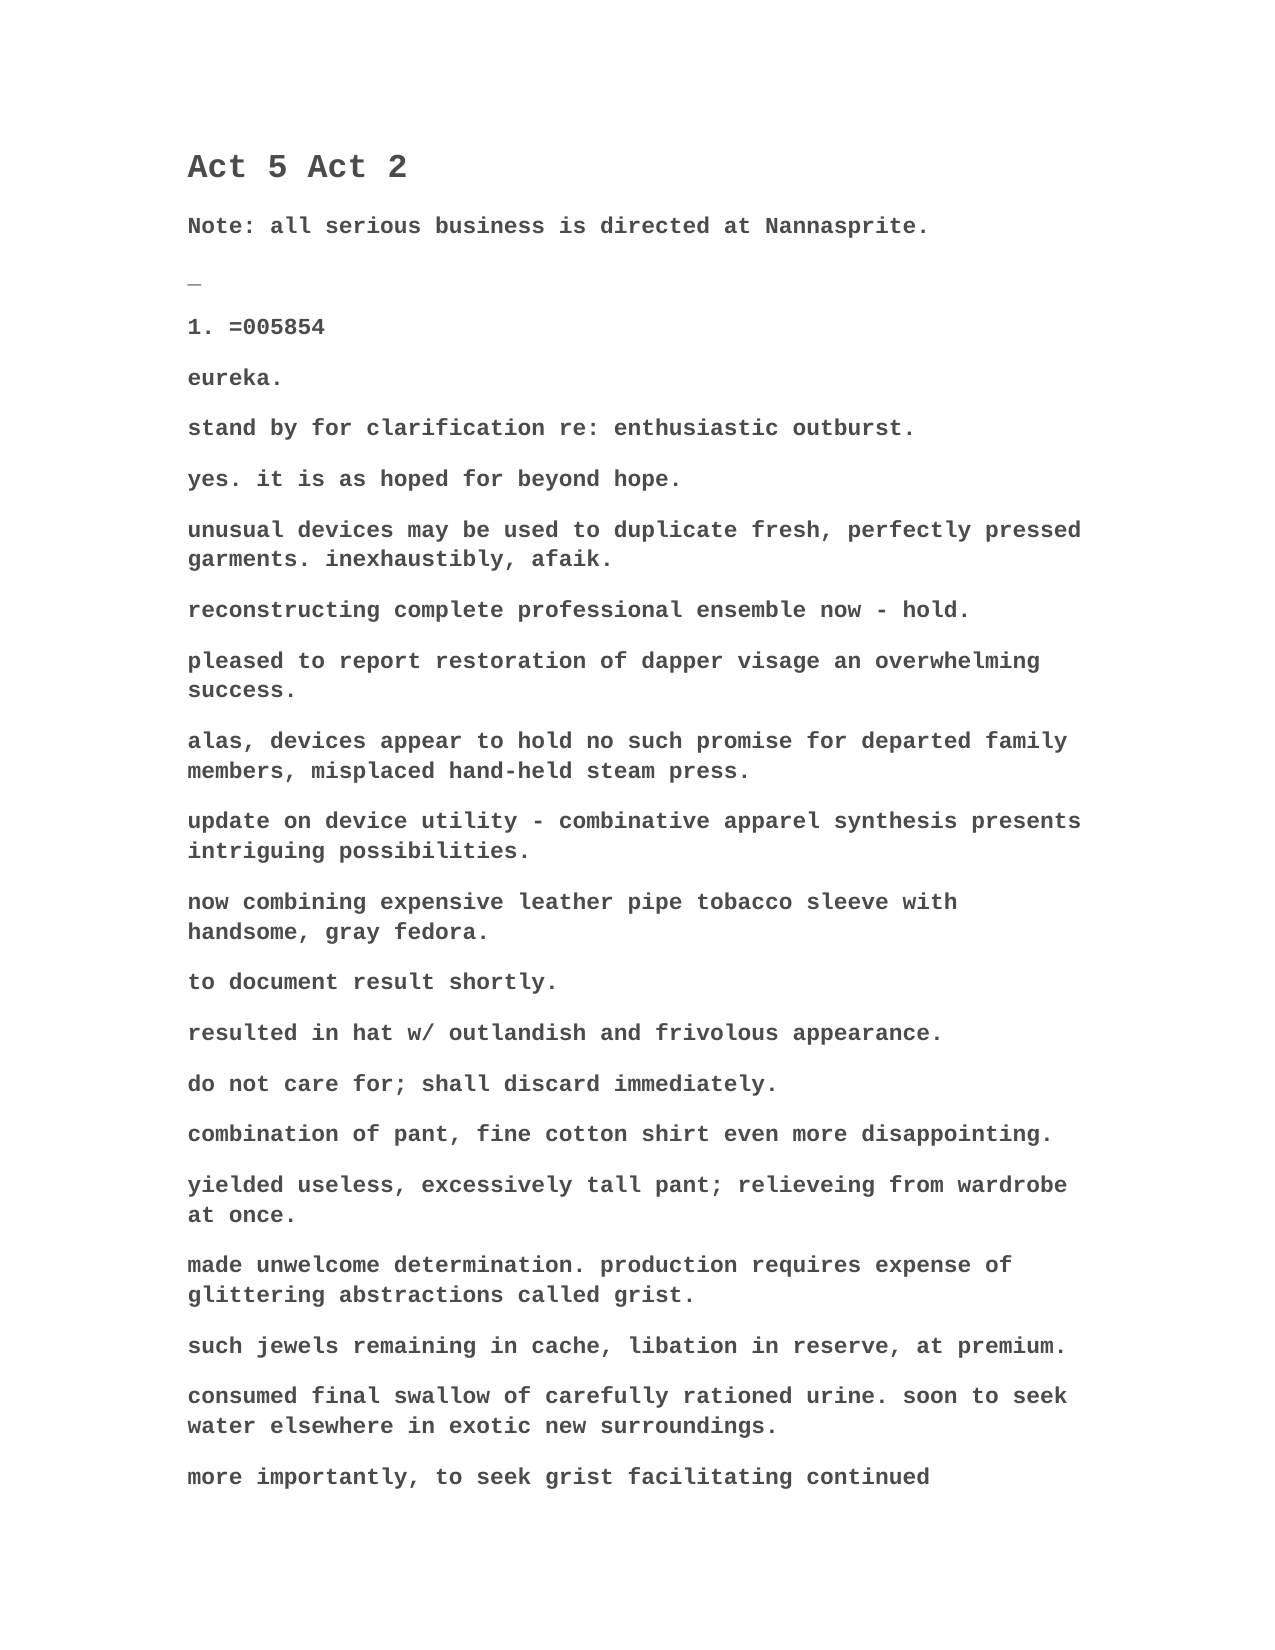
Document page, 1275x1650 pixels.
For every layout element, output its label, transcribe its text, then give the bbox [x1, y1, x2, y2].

text unusual devices may be used to duplicate fresh, perfectly pressed garments. inexhaustibly, afaik. [187, 518, 1087, 574]
text combination of pant, fine cotton shirt even more disappointing. [187, 1123, 1087, 1148]
text now combining expensive leather pipe tobacco sleeve with handsome, gray fedora. [187, 890, 1087, 946]
text Act 5 Act 2 [187, 150, 1087, 188]
text more importantly, to seek grist facilitating continued [187, 1465, 1087, 1491]
text to document result shortly. [187, 971, 1087, 997]
text yes. it is as hoped for beyond hope. [187, 467, 1087, 493]
text made unwelcome determination. production requires expense of glittering abstractions called grist. [187, 1254, 1087, 1309]
text 1. =005854 [187, 316, 1087, 341]
text consumed final swallow of carefully rationed urine. soon to seek water elsewhere in exotic new surroundings. [187, 1385, 1087, 1440]
text stand by for clarification re: enthusiastic outburst. [187, 417, 1087, 443]
text update on device utility - combinative apparel synthesis presents intriguing possibilities. [187, 810, 1087, 866]
text eureka. [187, 366, 1087, 392]
text Note: all serious business is directed at Nannasprite. [187, 214, 1087, 240]
text yielded useless, excessively tall pant; relieveing from wardrobe at once. [187, 1173, 1087, 1229]
text resulted in hat w/ outlandish and frivolous appearance. [187, 1021, 1087, 1047]
text do not care for; shall discard immediately. [187, 1072, 1087, 1098]
text pleased to report restoration of dapper visage an overwhelming success. [187, 649, 1087, 705]
text such jewels remaining in cache, libation in reserve, at premium. [187, 1334, 1087, 1360]
text reconstructing complete professional ensemble now - hold. [187, 598, 1087, 624]
text _ [187, 265, 1087, 291]
text alas, devices appear to hold no such promise for departed family members, misplaced hand-held steam press. [187, 729, 1087, 785]
